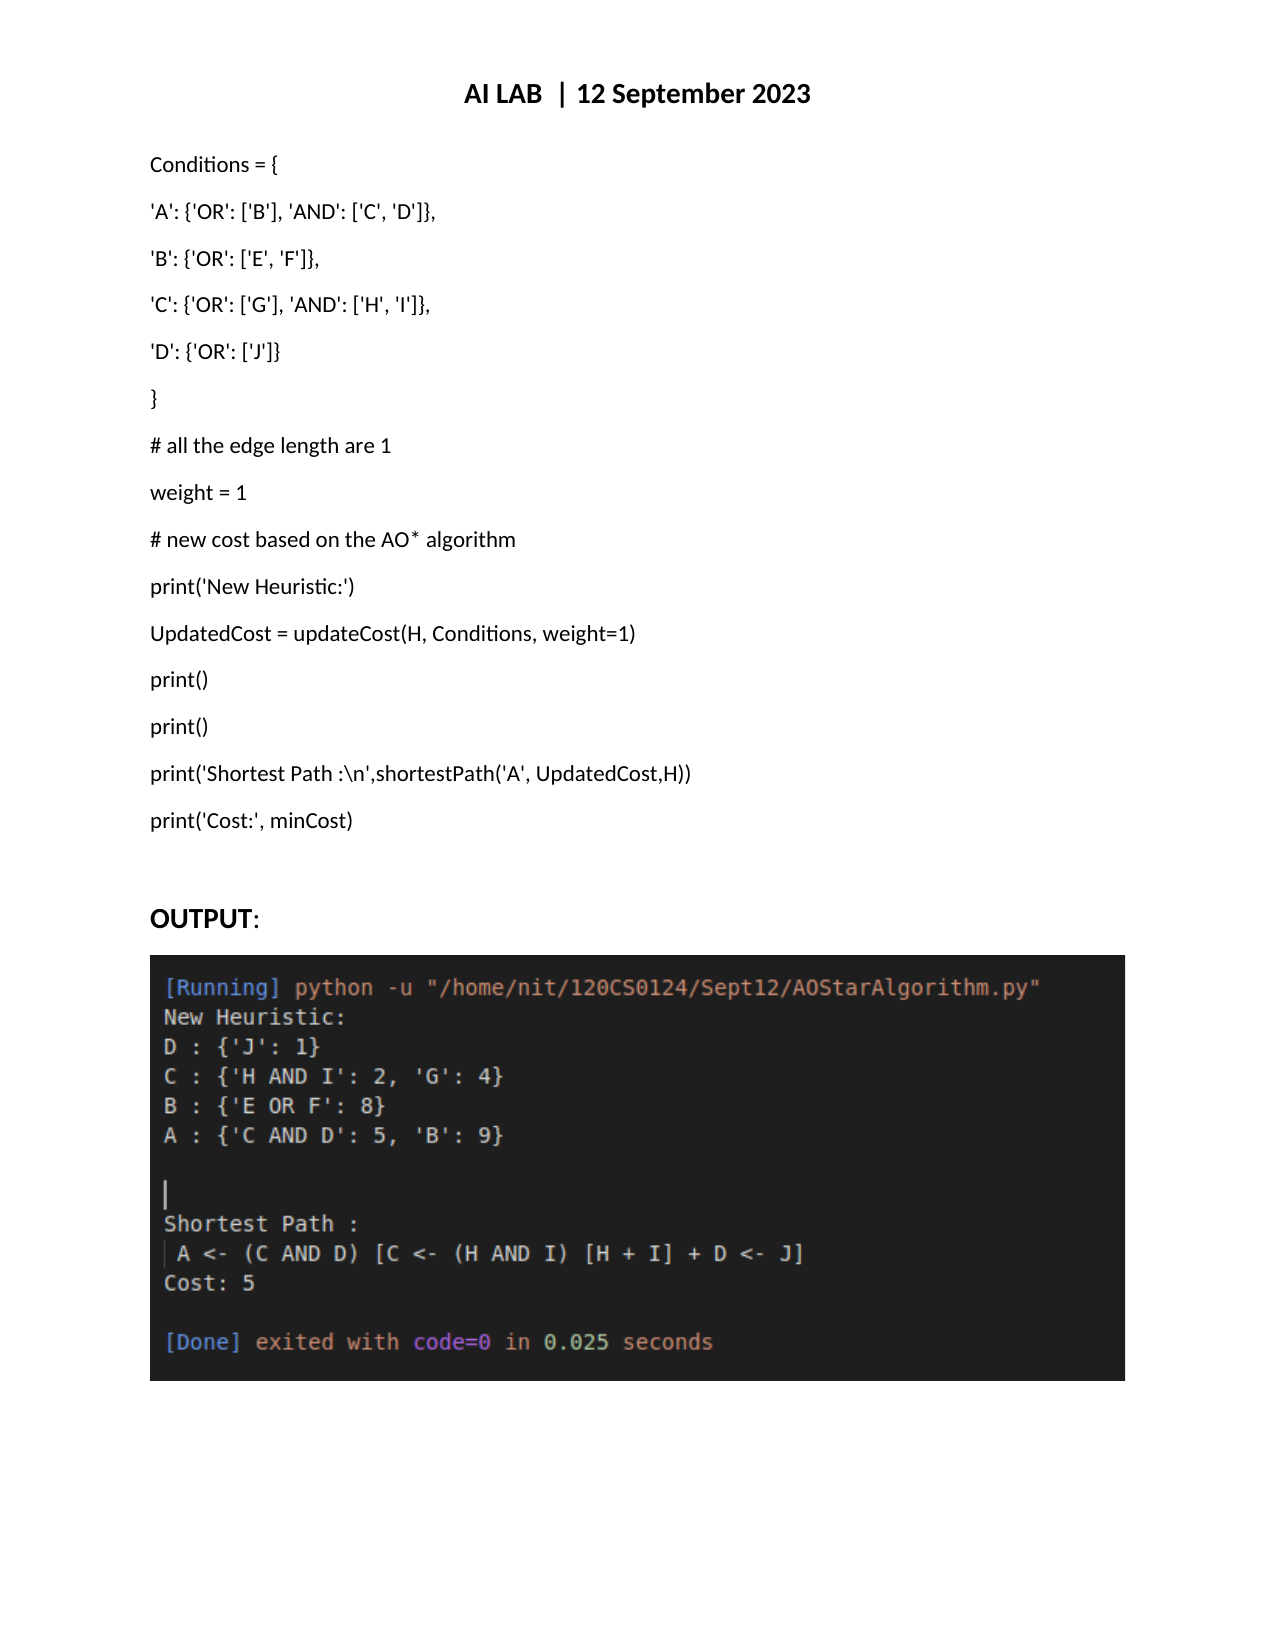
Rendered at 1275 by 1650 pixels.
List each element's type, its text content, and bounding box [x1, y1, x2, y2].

text # new cost based on the AO* algorithm [150, 525, 1125, 553]
text } [150, 384, 1125, 412]
text 'C': {'OR': ['G'], 'AND': ['H', 'I']}, [150, 291, 1125, 319]
text Conditions = { [150, 150, 1125, 178]
text weight = 1 [150, 478, 1125, 506]
text print() [150, 666, 1125, 694]
text print() [150, 712, 1125, 741]
text UpdatedCost = updateCost(H, Conditions, weight=1) [150, 619, 1125, 647]
text 'B': {'OR': ['E', 'F']}, [150, 244, 1125, 272]
text print('Shortest Path :\n',shortestPath('A', UpdatedCost,H)) [150, 759, 1125, 787]
text 'A': {'OR': ['B'], 'AND': ['C', 'D']}, [150, 197, 1125, 225]
picture [150, 955, 1125, 1381]
text 'D': {'OR': ['J']} [150, 337, 1125, 366]
text OUTPUT: [150, 900, 1125, 936]
text # all the edge length are 1 [150, 431, 1125, 459]
text print('Cost:', minCost) [150, 806, 1125, 834]
text print('New Heuristic:') [150, 572, 1125, 600]
